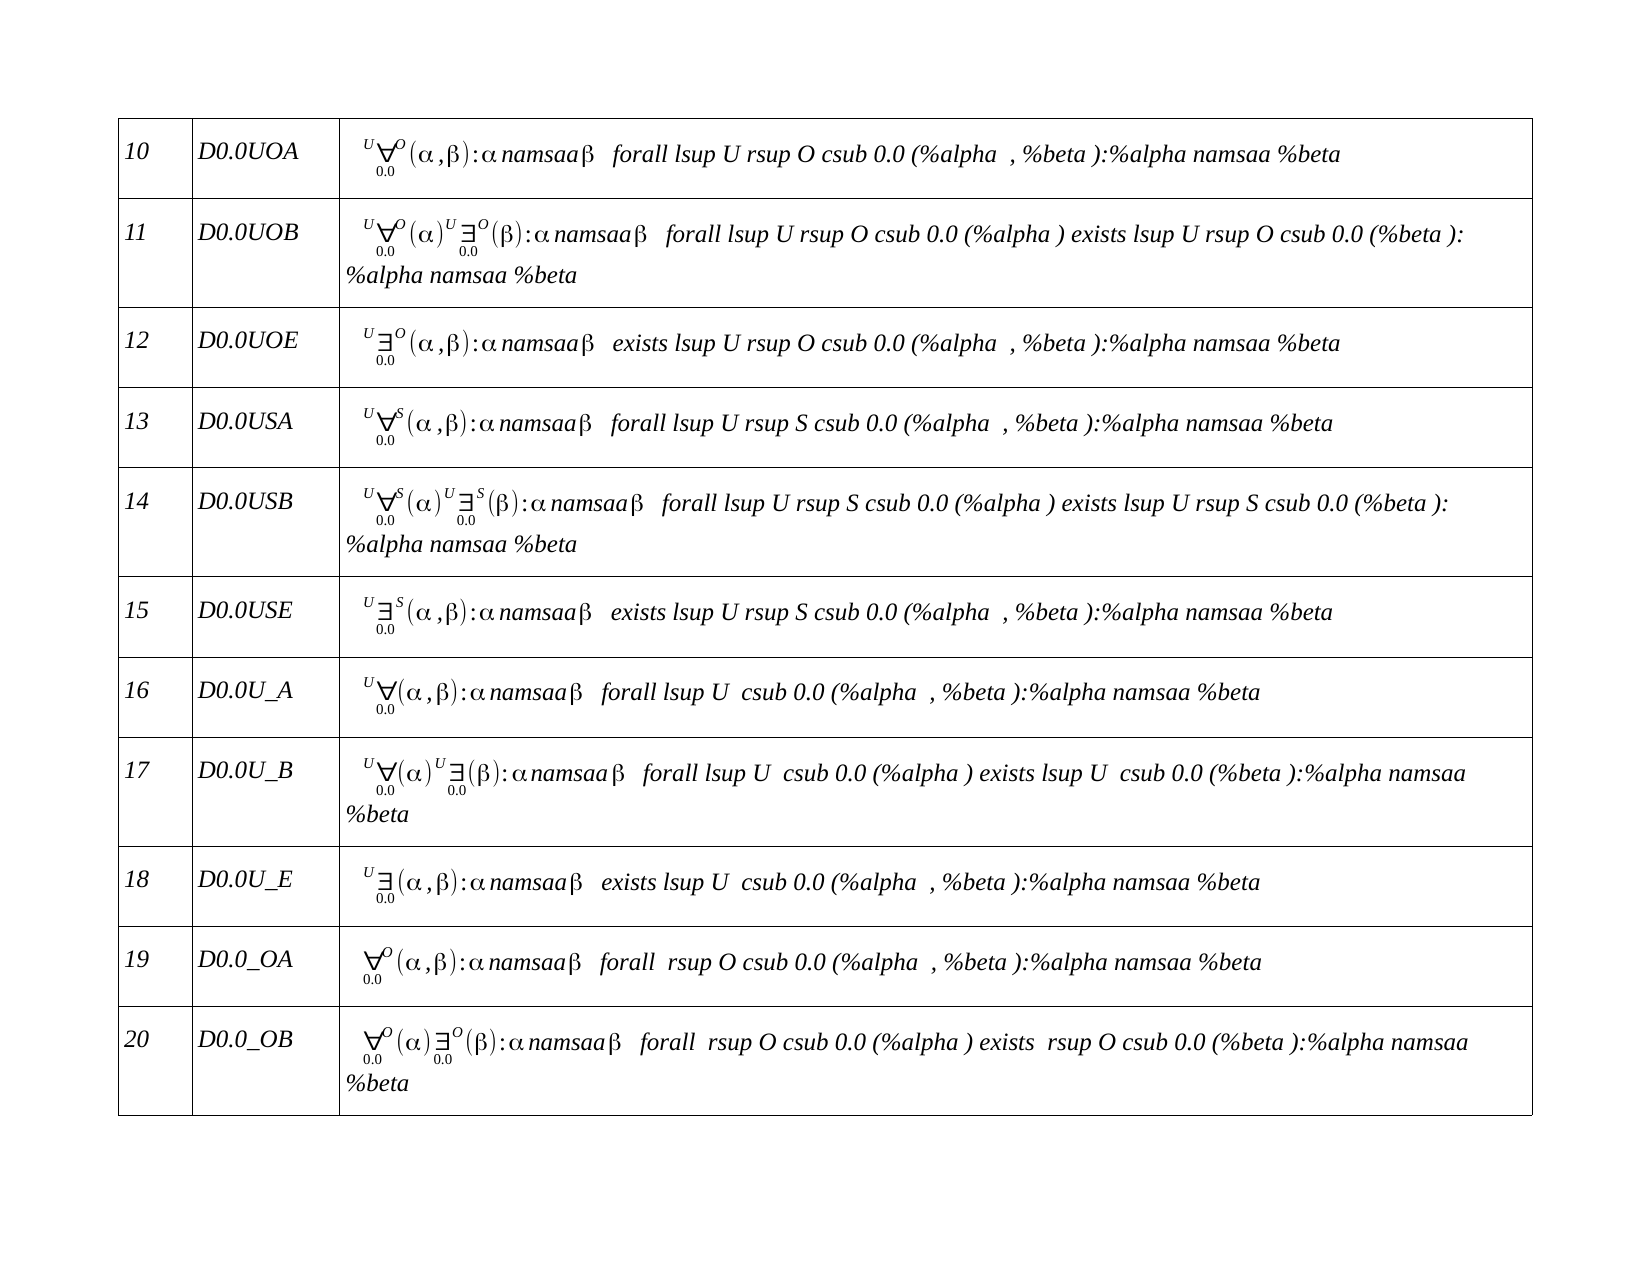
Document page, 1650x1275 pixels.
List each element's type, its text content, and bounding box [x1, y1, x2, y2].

table_cell D0.0UOA [193, 119, 339, 198]
table_cell 18 [119, 847, 192, 926]
table_cell D0.0USB [193, 468, 339, 576]
table_cell exists lsup U rsup S csub 0.0 (%alpha , %beta ):%alpha namsaa %beta [340, 577, 1532, 657]
table_cell forall rsup O csub 0.0 (%alpha , %beta ):%alpha namsaa %beta [340, 927, 1532, 1006]
table_cell forall lsup U rsup S csub 0.0 (%alpha ) exists lsup U rsup S csub 0.0 (%beta ):%alpha namsaa %beta [340, 468, 1532, 576]
table_cell forall lsup U csub 0.0 (%alpha , %beta ):%alpha namsaa %beta [340, 658, 1532, 737]
table_cell 20 [119, 1007, 192, 1115]
table_cell 12 [119, 308, 192, 387]
table_cell D0.0U_E [193, 847, 339, 926]
table_cell D0.0_OB [193, 1007, 339, 1115]
table_cell forall rsup O csub 0.0 (%alpha ) exists rsup O csub 0.0 (%beta ):%alpha namsaa %beta [340, 1007, 1532, 1115]
table_cell exists lsup U rsup O csub 0.0 (%alpha , %beta ):%alpha namsaa %beta [340, 308, 1532, 387]
table_cell 11 [119, 199, 192, 307]
table_cell exists lsup U csub 0.0 (%alpha , %beta ):%alpha namsaa %beta [340, 847, 1532, 926]
table_cell D0.0UOE [193, 308, 339, 387]
table_cell forall lsup U rsup S csub 0.0 (%alpha , %beta ):%alpha namsaa %beta [340, 388, 1532, 467]
table_cell forall lsup U rsup O csub 0.0 (%alpha ) exists lsup U rsup O csub 0.0 (%beta ):%alpha namsaa %beta [340, 199, 1532, 307]
table_cell D0.0U_B [193, 738, 339, 846]
table_cell D0.0UOB [193, 199, 339, 307]
table_cell D0.0USE [193, 577, 339, 657]
table_cell D0.0USA [193, 388, 339, 467]
table_cell forall lsup U csub 0.0 (%alpha ) exists lsup U csub 0.0 (%beta ):%alpha namsaa %beta [340, 738, 1532, 846]
table_cell 13 [119, 388, 192, 467]
table_cell 19 [119, 927, 192, 1006]
table_cell forall lsup U rsup O csub 0.0 (%alpha , %beta ):%alpha namsaa %beta [340, 119, 1532, 198]
table_cell 15 [119, 577, 192, 657]
table_cell D0.0_OA [193, 927, 339, 1006]
table_cell 14 [119, 468, 192, 576]
table_cell 17 [119, 738, 192, 846]
table_cell 10 [119, 119, 192, 198]
table_cell 16 [119, 658, 192, 737]
table_cell D0.0U_A [193, 658, 339, 737]
